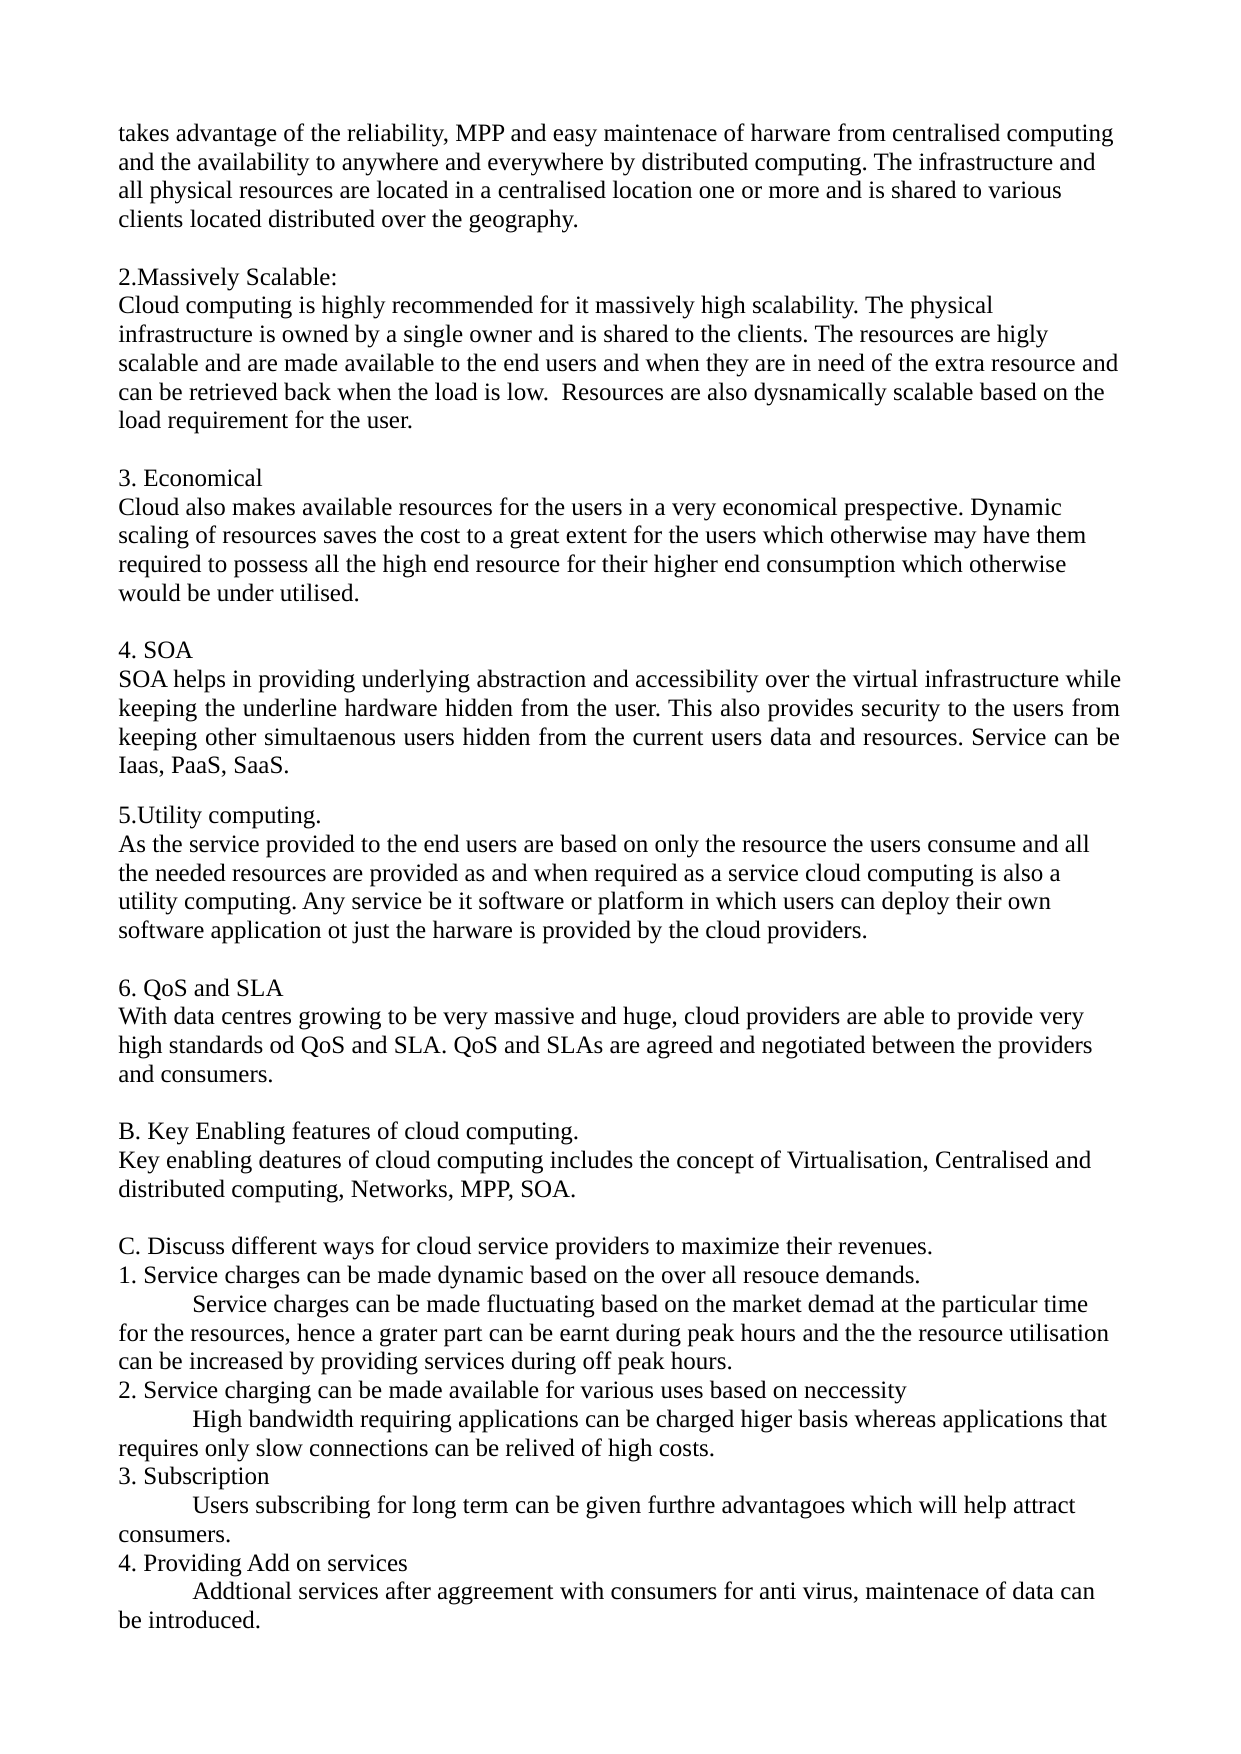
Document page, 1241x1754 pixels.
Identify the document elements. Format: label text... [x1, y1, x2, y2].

text B. Key Enabling features of cloud computing. [118, 1116, 1122, 1145]
text Cloud computing is highly recommended for it massively high scalability. The physical infrastructure is owned by a single owner and is shared to the clients. The resources are higly scalable and are made available to the end users and when they are in need of the extra resource and can be retrieved back when the load is low. Resources are also dysnamically scalable based on the load requirement for the user. [118, 291, 1122, 434]
text High bandwidth requiring applications can be charged higer basis whereas applications that requires only slow connections can be relived of high costs. [118, 1404, 1122, 1461]
text Users subscribing for long term can be given furthre advantagoes which will help attract consumers. [118, 1490, 1122, 1548]
text 4. SOA [118, 636, 1122, 664]
text 3. Economical [118, 463, 1122, 492]
text Key enabling deatures of cloud computing includes the concept of Virtualisation, Centralised and distributed computing, Networks, MPP, SOA. [118, 1145, 1122, 1203]
list SOA helps in providing underlying abstraction and accessibility over the virtual infrastructure while keeping the underline hardware hidden from the user. This also provides security to the users from keeping other simultaenous users hidden from the current users data and resources. Service can be Iaas, PaaS, SaaS. [118, 664, 1122, 779]
text 6. QoS and SLA [118, 973, 1122, 1001]
text Cloud also makes available resources for the users in a very economical prespective. Dynamic scaling of resources saves the cost to a great extent for the users which otherwise may have them required to possess all the high end resource for their higher end consumption which otherwise would be under utilised. [118, 492, 1122, 607]
text 3. Subscription [118, 1461, 1122, 1490]
text Addtional services after aggreement with consumers for anti virus, maintenace of data can be introduced. [118, 1576, 1122, 1634]
text 5.Utility computing. [118, 800, 1122, 829]
text takes advantage of the reliability, MPP and easy maintenace of harware from centralised computing and the availability to anywhere and everywhere by distributed computing. The infrastructure and all physical resources are located in a centralised location one or more and is shared to various clients located distributed over the geography. [118, 118, 1122, 233]
text As the service provided to the end users are based on only the resource the users consume and all the needed resources are provided as and when required as a service cloud computing is also a utility computing. Any service be it software or platform in which users can deploy their own software application ot just the harware is provided by the cloud providers. [118, 829, 1122, 944]
text C. Discuss different ways for cloud service providers to maximize their revenues. [118, 1231, 1122, 1260]
text With data centres growing to be very massive and huge, cloud providers are able to provide very high standards od QoS and SLA. QoS and SLAs are agreed and negotiated between the providers and consumers. [118, 1001, 1122, 1088]
text 2.Massively Scalable: [118, 262, 1122, 291]
text 4. Providing Add on services [118, 1548, 1122, 1576]
text 2. Service charging can be made available for various uses based on neccessity [118, 1375, 1122, 1404]
text 1. Service charges can be made dynamic based on the over all resouce demands. [118, 1260, 1122, 1289]
text Service charges can be made fluctuating based on the market demad at the particular time for the resources, hence a grater part can be earnt during peak hours and the the resource utilisation can be increased by providing services during off peak hours. [118, 1289, 1122, 1375]
